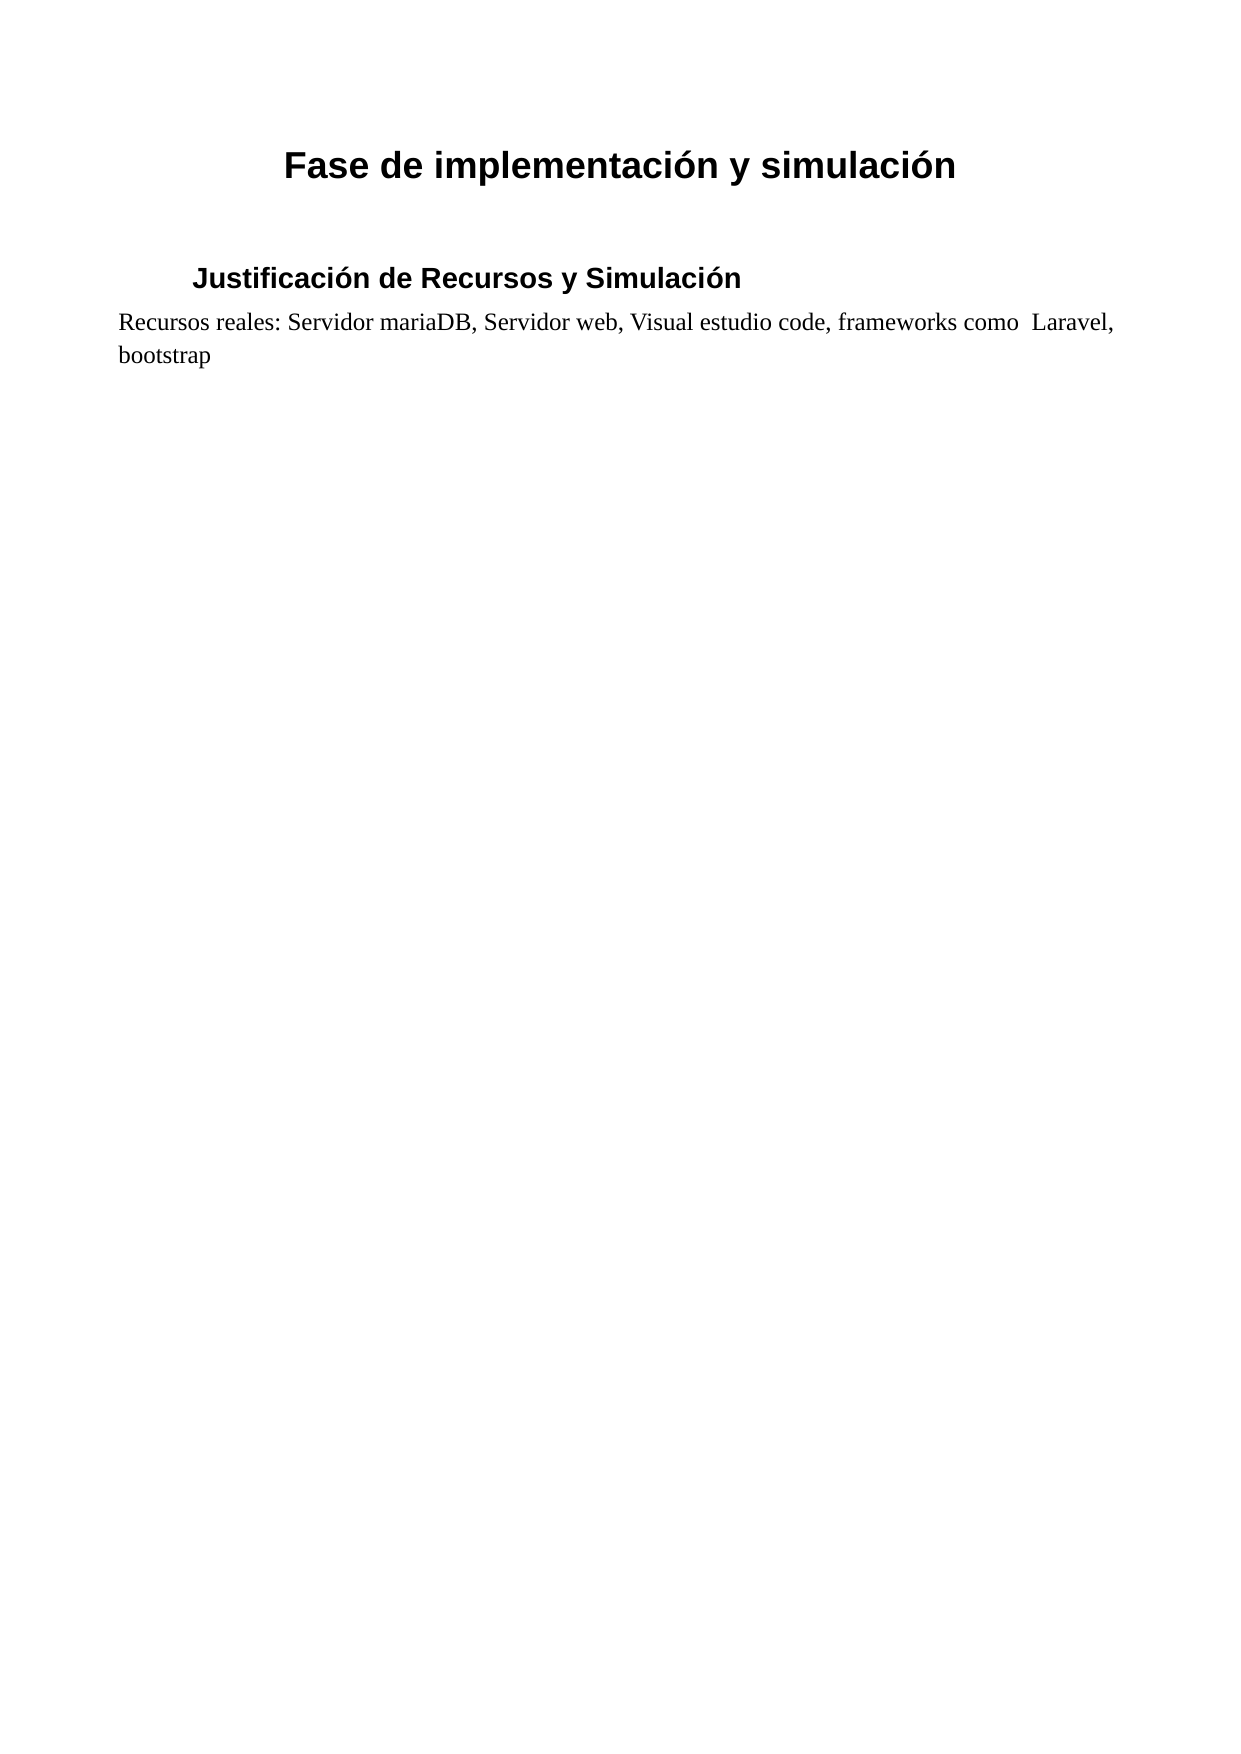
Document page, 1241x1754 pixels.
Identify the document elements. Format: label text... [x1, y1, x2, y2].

subtitle Justificación de Recursos y Simulación [118, 261, 1122, 294]
text Recursos reales: Servidor mariaDB, Servidor web, Visual estudio code, frameworks como Laravel, bootstrap [118, 307, 1122, 369]
subtitle Fase de implementación y simulación [118, 143, 1122, 186]
